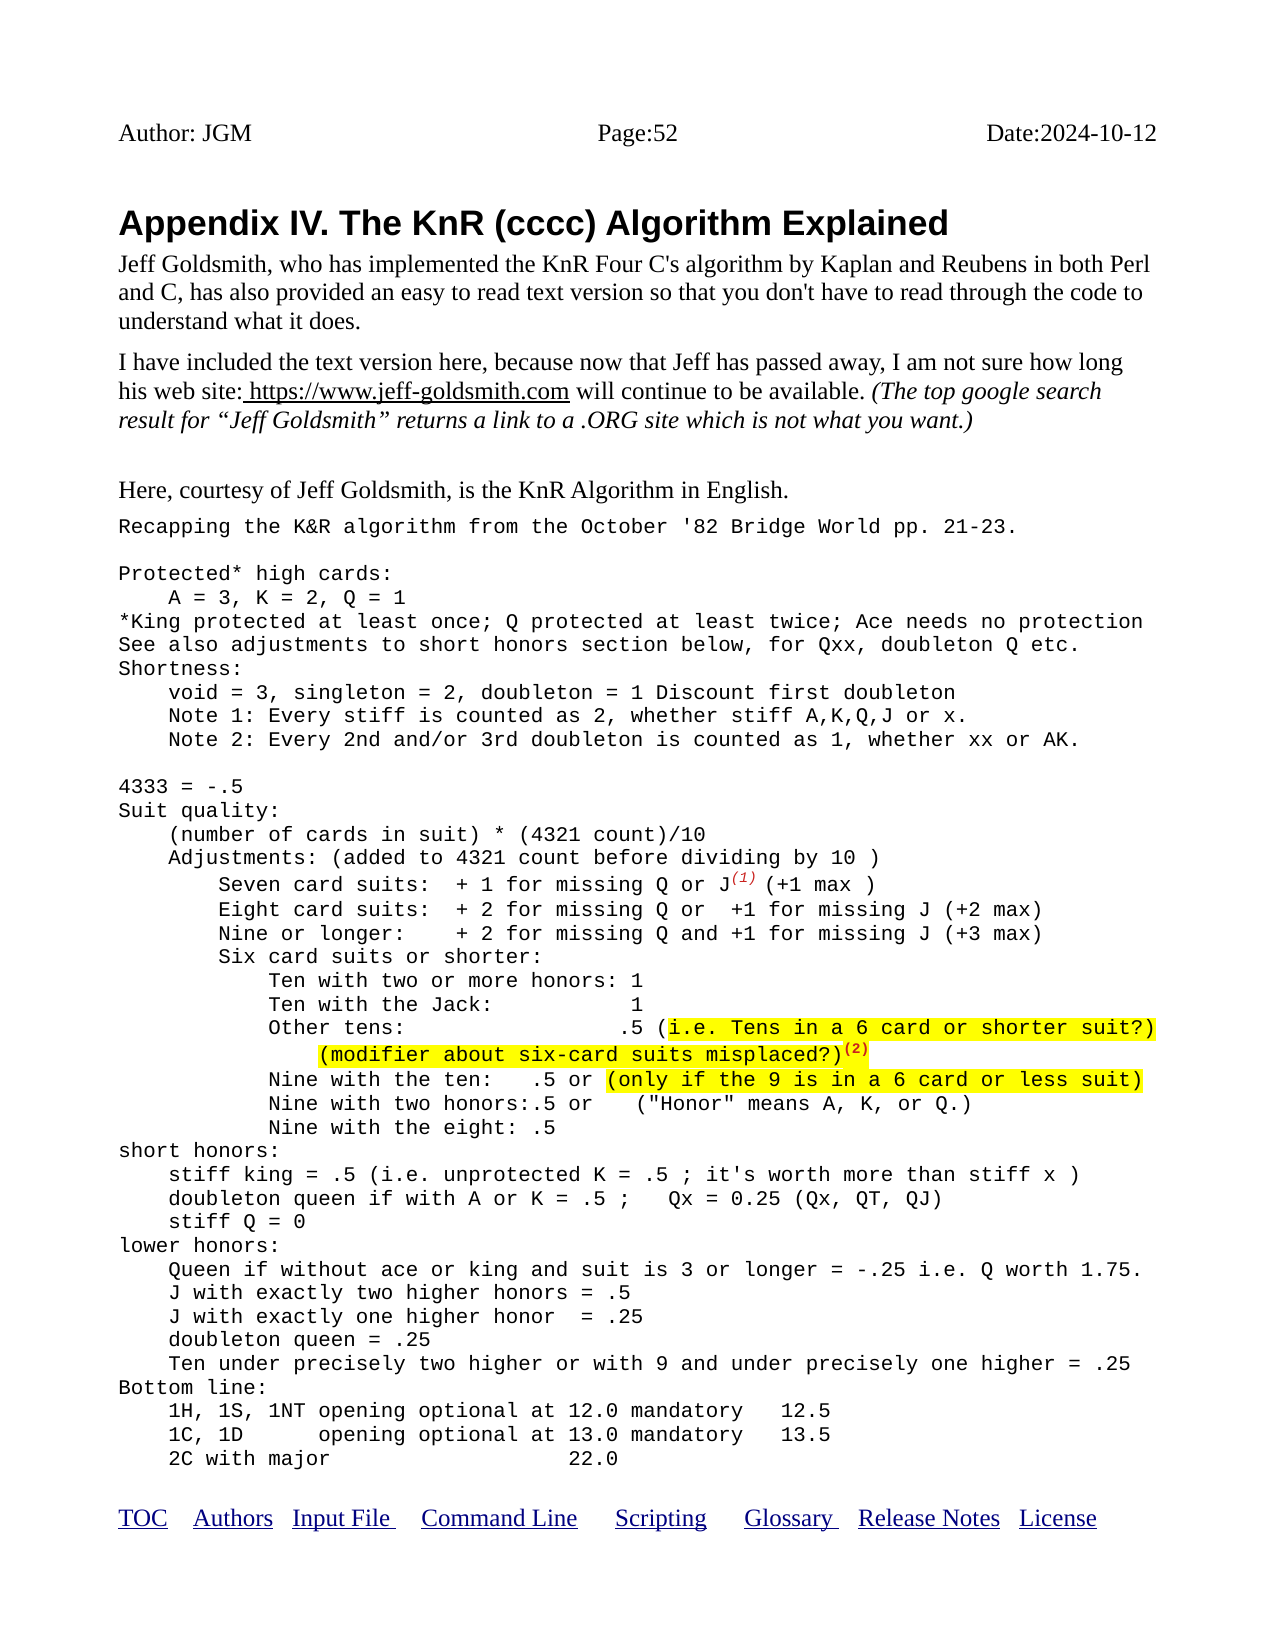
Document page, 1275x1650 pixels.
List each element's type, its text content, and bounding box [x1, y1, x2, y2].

text doubleton queen if with A or K = .5 ; Qx = 0.25 (Qx, QT, QJ) [118, 1188, 1157, 1211]
text Eight card suits: + 2 for missing Q or +1 for missing J (+2 max) [118, 899, 1157, 923]
text Protected* high cards: [118, 563, 1157, 587]
text Bottom line: [118, 1377, 1157, 1400]
text doubleton queen = .25 [118, 1329, 1157, 1353]
text 2C with major 22.0 [118, 1448, 1157, 1471]
text Shortness: [118, 658, 1157, 682]
text Other tens: .5 (i.e. Tens in a 6 card or shorter suit?) [118, 1017, 1157, 1041]
text short honors: [118, 1140, 1157, 1164]
text Ten under precisely two higher or with 9 and under precisely one higher = .25 [118, 1353, 1157, 1377]
text Ten with two or more honors: 1 [118, 970, 1157, 994]
text Here, courtesy of Jeff Goldsmith, is the KnR Algorithm in English. [118, 475, 1157, 504]
text Note 1: Every stiff is counted as 2, whether stiff A,K,Q,J or x. [118, 705, 1157, 729]
text void = 3, singleton = 2, doubleton = 1 Discount first doubleton [118, 682, 1157, 705]
text Recapping the K&R algorithm from the October '82 Bridge World pp. 21-23. [118, 516, 1157, 540]
text Adjustments: (added to 4321 count before dividing by 10 ) [118, 847, 1157, 871]
text stiff Q = 0 [118, 1211, 1157, 1235]
text Note 2: Every 2nd and/or 3rd doubleton is counted as 1, whether xx or AK. [118, 729, 1157, 753]
text Ten with the Jack: 1 [118, 994, 1157, 1017]
text stiff king = .5 (i.e. unprotected K = .5 ; it's worth more than stiff x ) [118, 1164, 1157, 1188]
text Seven card suits: + 1 for missing Q or J(1) (+1 max ) [118, 871, 1157, 899]
text Six card suits or shorter: [118, 946, 1157, 970]
text J with exactly two higher honors = .5 [118, 1282, 1157, 1306]
text lower honors: [118, 1235, 1157, 1258]
text (number of cards in suit) * (4321 count)/10 [118, 823, 1157, 847]
text Jeff Goldsmith, who has implemented the KnR Four C's algorithm by Kaplan and Reubens in both Perl and C, has also provided an easy to read text version so that you don't have to read through the code to understand what it does. [118, 249, 1157, 335]
subtitle Appendix IV. The KnR (cccc) Algorithm Explained [118, 202, 1157, 243]
text (modifier about six-card suits misplaced?)(2) [118, 1041, 1157, 1069]
text 1C, 1D opening optional at 13.0 mandatory 13.5 [118, 1424, 1157, 1448]
text J with exactly one higher honor = .25 [118, 1306, 1157, 1329]
text I have included the text version here, because now that Jeff has passed away, I am not sure how long his web site: https://www.jeff-goldsmith.com will continue to be available. (The top google search result for “Jeff Goldsmith” returns a link to a .ORG site which is not what you want.) [118, 347, 1157, 434]
text Nine or longer: + 2 for missing Q and +1 for missing J (+3 max) [118, 923, 1157, 946]
text Queen if without ace or king and suit is 3 or longer = -.25 i.e. Q worth 1.75. [118, 1258, 1157, 1282]
text *King protected at least once; Q protected at least twice; Ace needs no protection [118, 611, 1157, 634]
text Nine with two honors:.5 or ("Honor" means A, K, or Q.) [118, 1093, 1157, 1117]
text Nine with the ten: .5 or (only if the 9 is in a 6 card or less suit) [118, 1069, 1157, 1093]
text Nine with the eight: .5 [118, 1117, 1157, 1140]
text 4333 = -.5 [118, 776, 1157, 800]
text See also adjustments to short honors section below, for Qxx, doubleton Q etc. [118, 634, 1157, 658]
text Suit quality: [118, 800, 1157, 823]
text 1H, 1S, 1NT opening optional at 12.0 mandatory 12.5 [118, 1400, 1157, 1424]
text A = 3, K = 2, Q = 1 [118, 587, 1157, 611]
